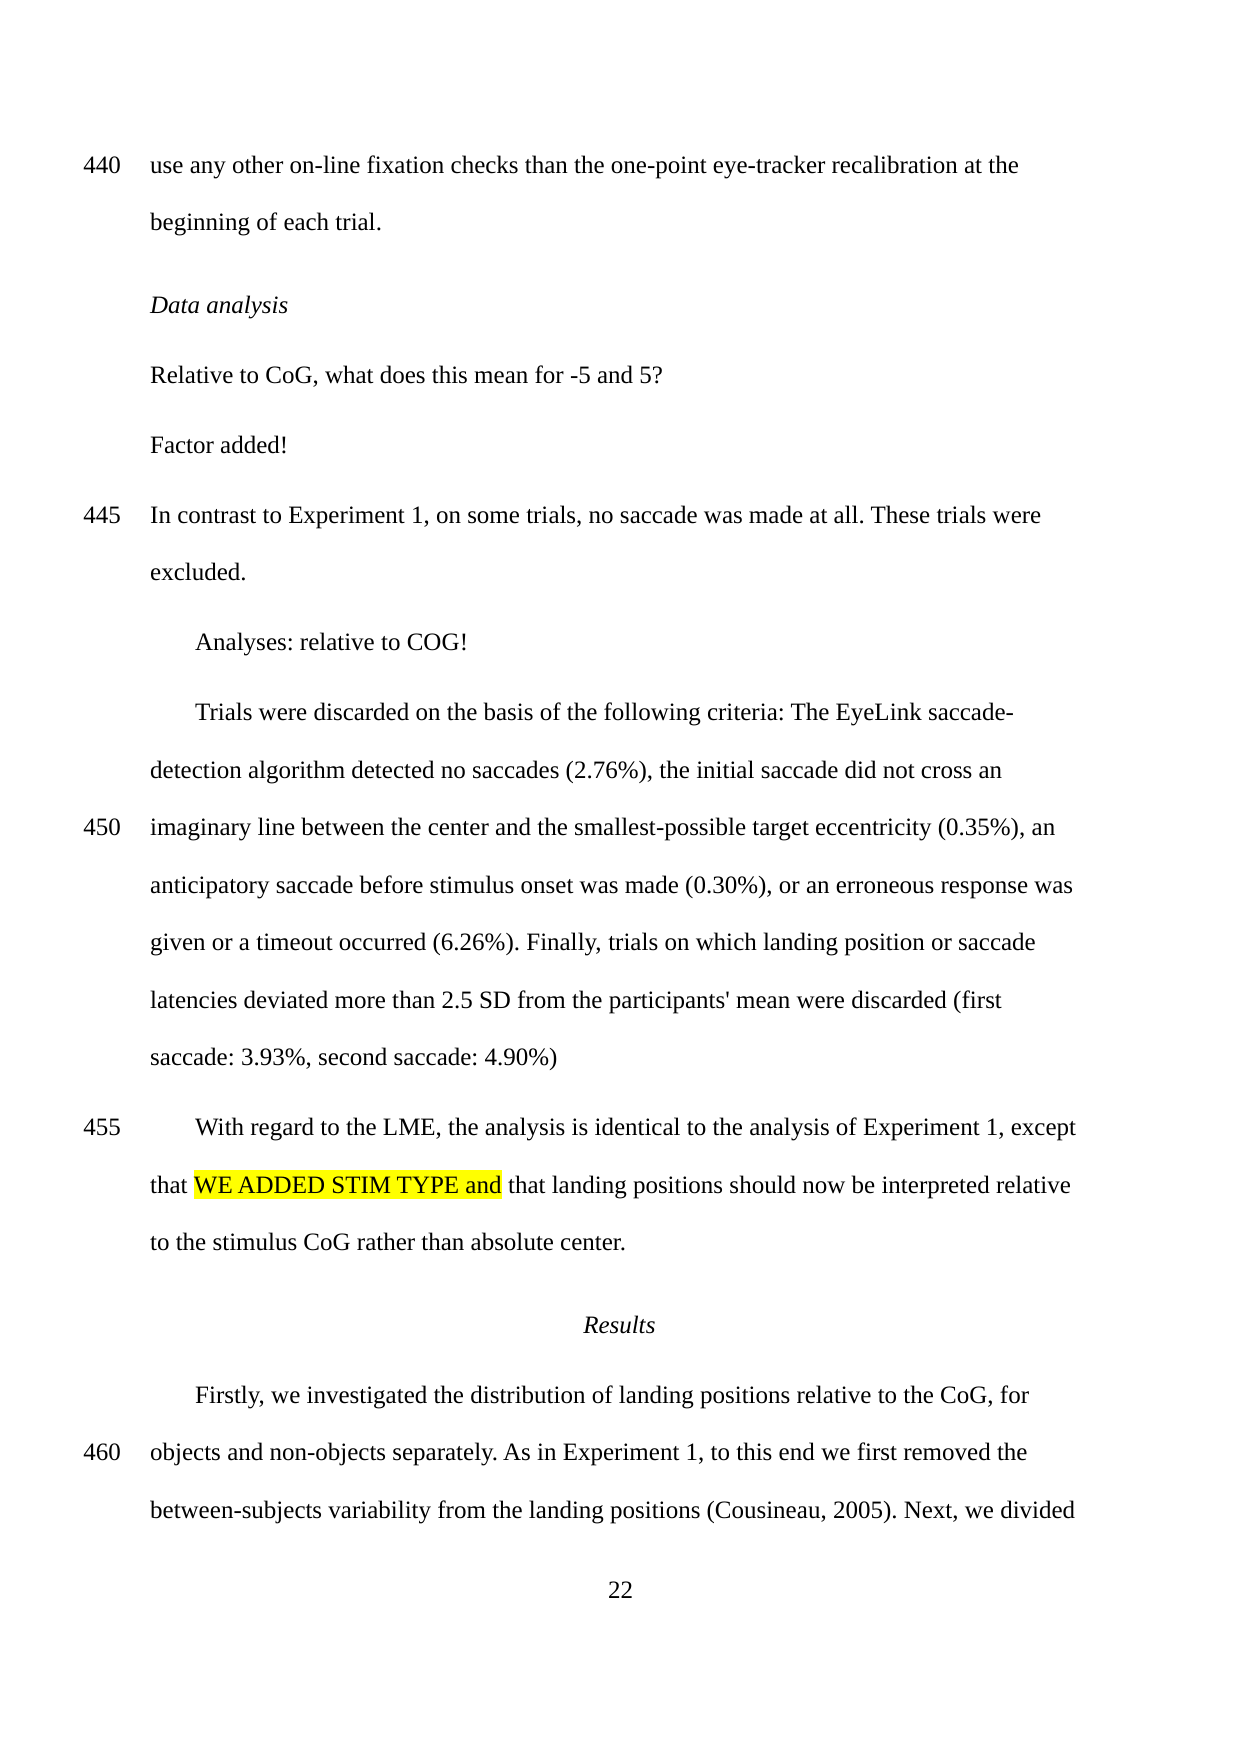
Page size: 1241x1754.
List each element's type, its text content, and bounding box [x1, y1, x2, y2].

text In contrast to Experiment 1, on some trials, no saccade was made at all. These trials were excluded. [150, 500, 1091, 586]
text Relative to CoG, what does this mean for -5 and 5? [150, 360, 1091, 389]
subtitle Data analysis [150, 290, 1091, 319]
text With regard to the LME, the analysis is identical to the analysis of Experiment 1, except that WE ADDED STIM TYPE and that landing positions should now be interpreted relative to the stimulus CoG rather than absolute center. [150, 1112, 1091, 1256]
text use any other on-line fixation checks than the one-point eye-tracker recalibration at the beginning of each trial. [150, 150, 1091, 236]
text Trials were discarded on the basis of the following criteria: The EyeLink saccade-detection algorithm detected no saccades (2.76%), the initial saccade did not cross an imaginary line between the center and the smallest-possible target eccentricity (0.35%), an anticipatory saccade before stimulus onset was made (0.30%), or an erroneous response was given or a timeout occurred (6.26%). Finally, trials on which landing position or saccade latencies deviated more than 2.5 SD from the participants' mean were discarded (first saccade: 3.93%, second saccade: 4.90%) [150, 697, 1091, 1071]
subtitle Results [150, 1310, 1091, 1339]
text Firstly, we investigated the distribution of landing positions relative to the CoG, for objects and non-objects separately. As in Experiment 1, to this end we first removed the between-subjects variability from the landing positions (Cousineau, 2005). Next, we divided [150, 1380, 1091, 1524]
text Analyses: relative to COG! [150, 627, 1091, 656]
text Factor added! [150, 430, 1091, 459]
